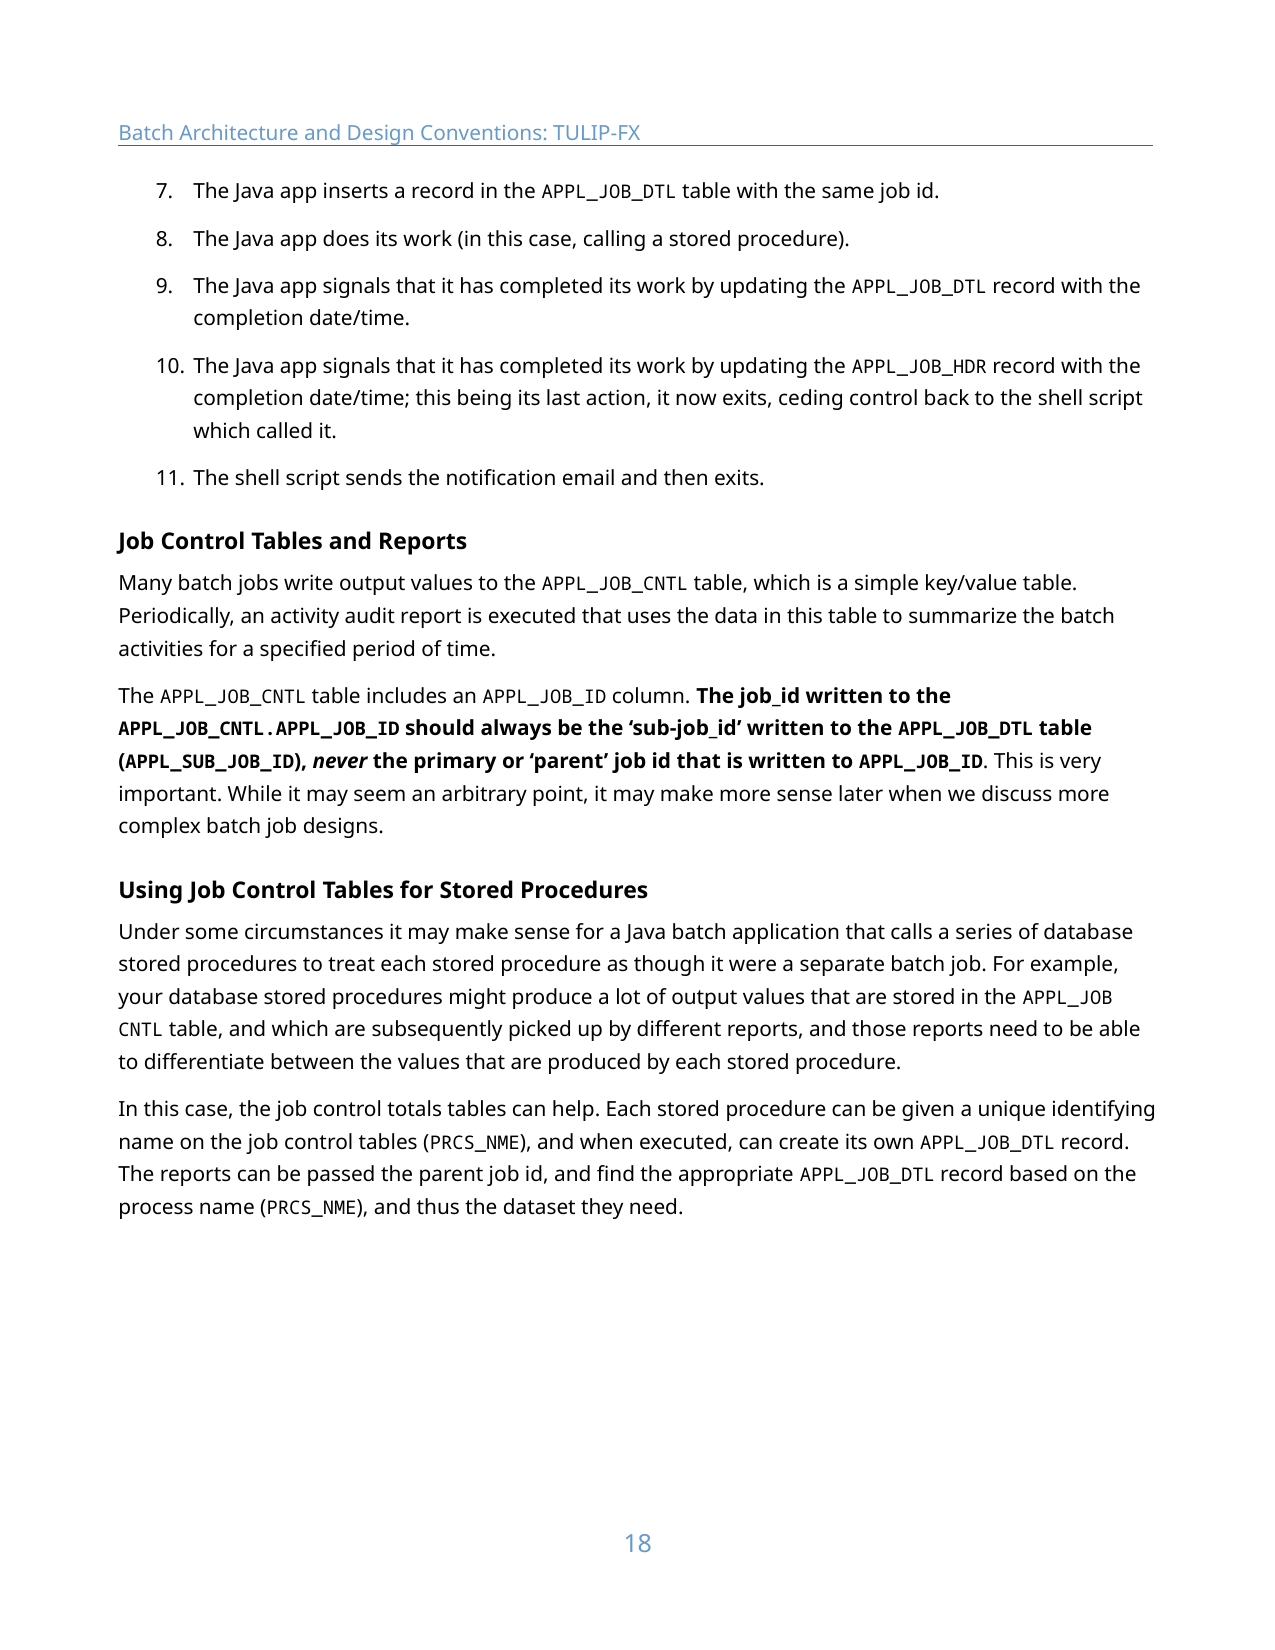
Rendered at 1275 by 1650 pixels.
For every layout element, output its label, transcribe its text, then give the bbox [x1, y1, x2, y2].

list The Java app signals that it has completed its work by updating the APPL_JOB_DTL record with the completion date/time. [156, 271, 1157, 332]
list The Java app inserts a record in the APPL_JOB_DTL table with the same job id. [156, 177, 1157, 205]
text The APPL_JOB_CNTL table includes an APPL_JOB_ID column. The job_id written to the APPL_JOB_CNTL.APPL_JOB_ID should always be the ‘sub-job_id’ written to the APPL_JOB_DTL table (APPL_SUB_JOB_ID), never the primary or ‘parent’ job id that is written to APPL_JOB_ID. This is very important. While it may seem an arbitrary point, it may make more sense later when we discuss more complex batch job designs. [118, 681, 1157, 840]
text Under some circumstances it may make sense for a Java batch application that calls a series of database stored procedures to treat each stored procedure as though it were a separate batch job. For example, your database stored procedures might produce a lot of output values that are stored in the APPL_JOB CNTL table, and which are subsequently picked up by different reports, and those reports need to be able to differentiate between the values that are produced by each stored procedure. [118, 917, 1157, 1076]
subtitle Job Control Tables and Reports [118, 525, 1157, 557]
list The Java app signals that it has completed its work by updating the APPL_JOB_HDR record with the completion date/time; this being its last action, it now exits, ceding control back to the shell script which called it. [156, 351, 1157, 444]
subtitle Using Job Control Tables for Stored Procedures [118, 873, 1157, 905]
list The shell script sends the notification email and then exits. [156, 463, 1157, 492]
text In this case, the job control totals tables can help. Each stored procedure can be given a unique identifying name on the job control tables (PRCS_NME), and when executed, can create its own APPL_JOB_DTL record. The reports can be passed the parent job id, and find the appropriate APPL_JOB_DTL record based on the process name (PRCS_NME), and thus the dataset they need. [118, 1094, 1157, 1221]
list The Java app does its work (in this case, calling a stored procedure). [156, 224, 1157, 252]
text Many batch jobs write output values to the APPL_JOB_CNTL table, which is a simple key/value table. Periodically, an activity audit report is executed that uses the data in this table to summarize the batch activities for a specified period of time. [118, 568, 1157, 662]
